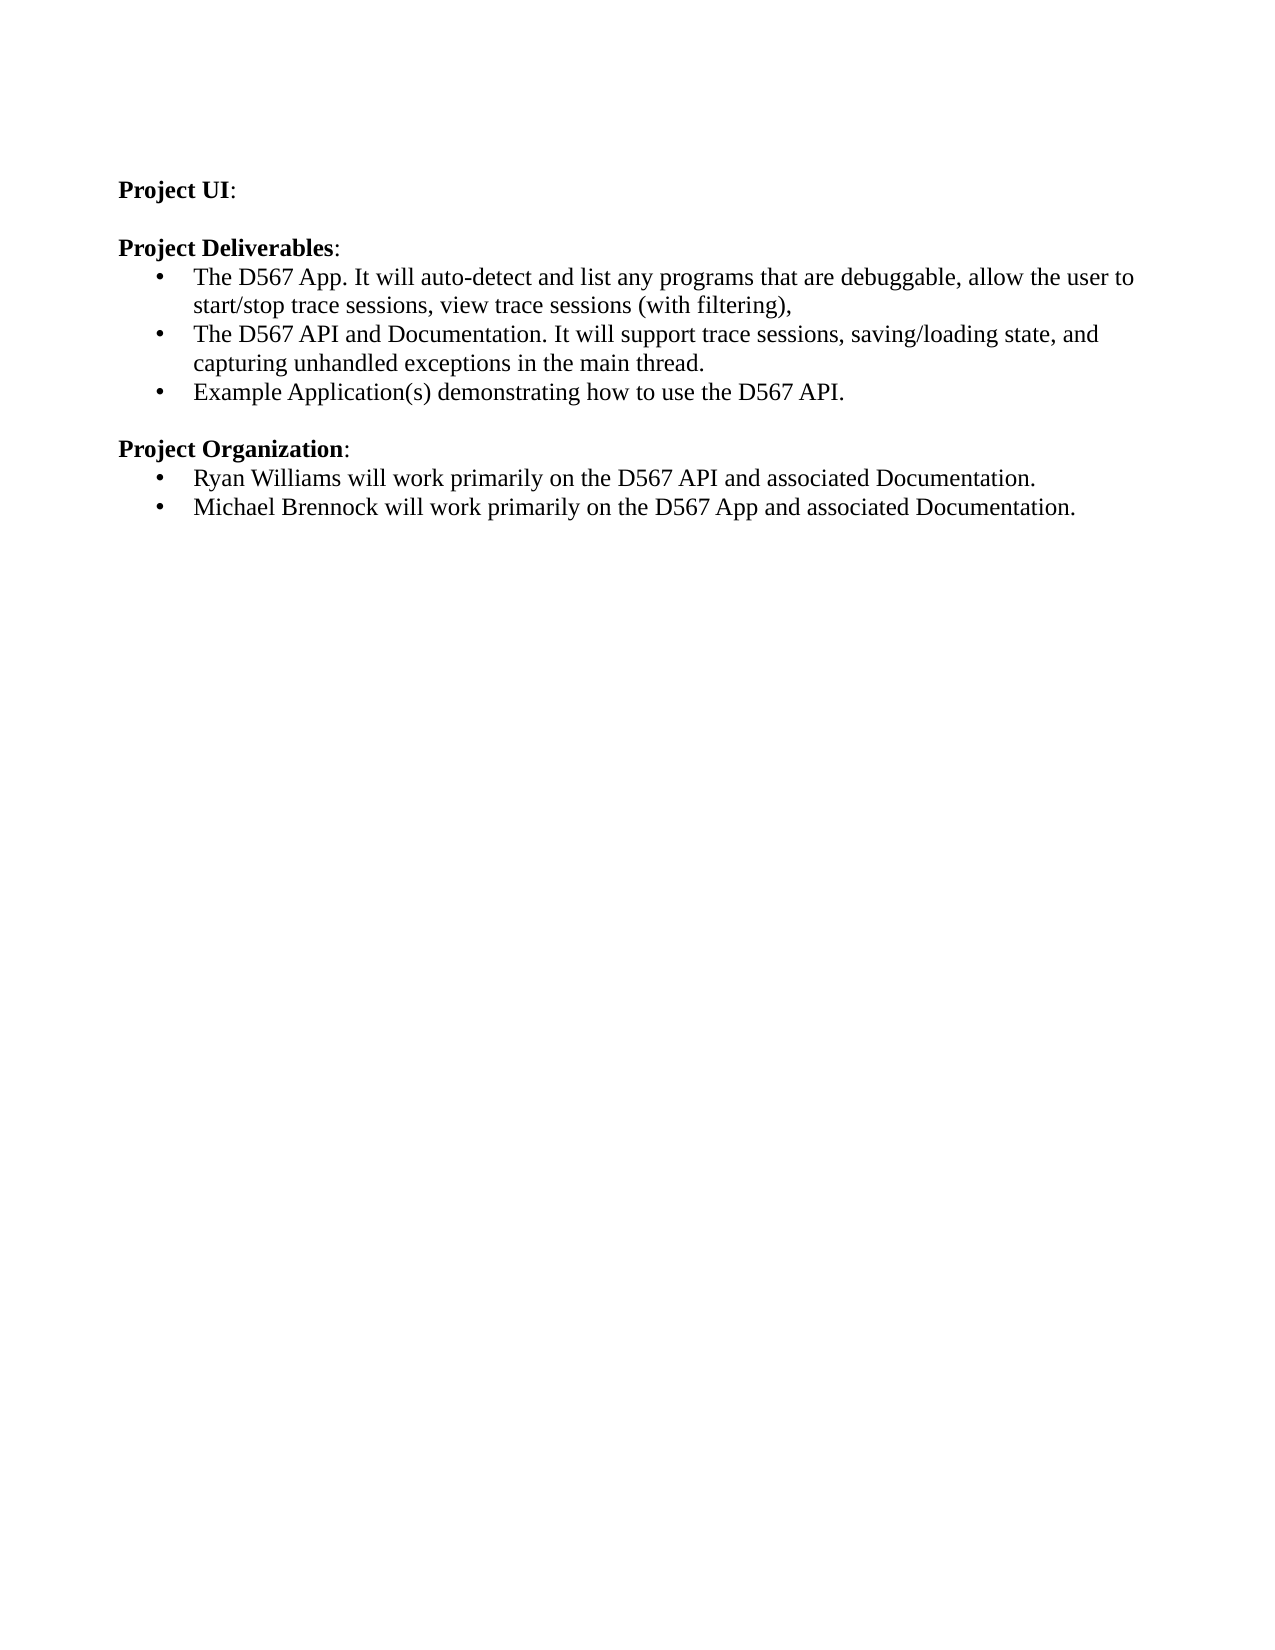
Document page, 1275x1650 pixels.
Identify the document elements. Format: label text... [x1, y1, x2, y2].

text Project Deliverables: [118, 233, 1157, 262]
text Project Organization: [118, 434, 1157, 463]
list The D567 API and Documentation. It will support trace sessions, saving/loading state, and capturing unhandled exceptions in the main thread. [156, 319, 1157, 377]
list The D567 App. It will auto-detect and list any programs that are debuggable, allow the user to start/stop trace sessions, view trace sessions (with filtering), [156, 262, 1157, 319]
list Ryan Williams will work primarily on the D567 API and associated Documentation. [156, 463, 1157, 492]
list Example Application(s) demonstrating how to use the D567 API. [156, 377, 1157, 406]
text Project UI: [118, 176, 1157, 204]
list Michael Brennock will work primarily on the D567 App and associated Documentation. [156, 492, 1157, 521]
